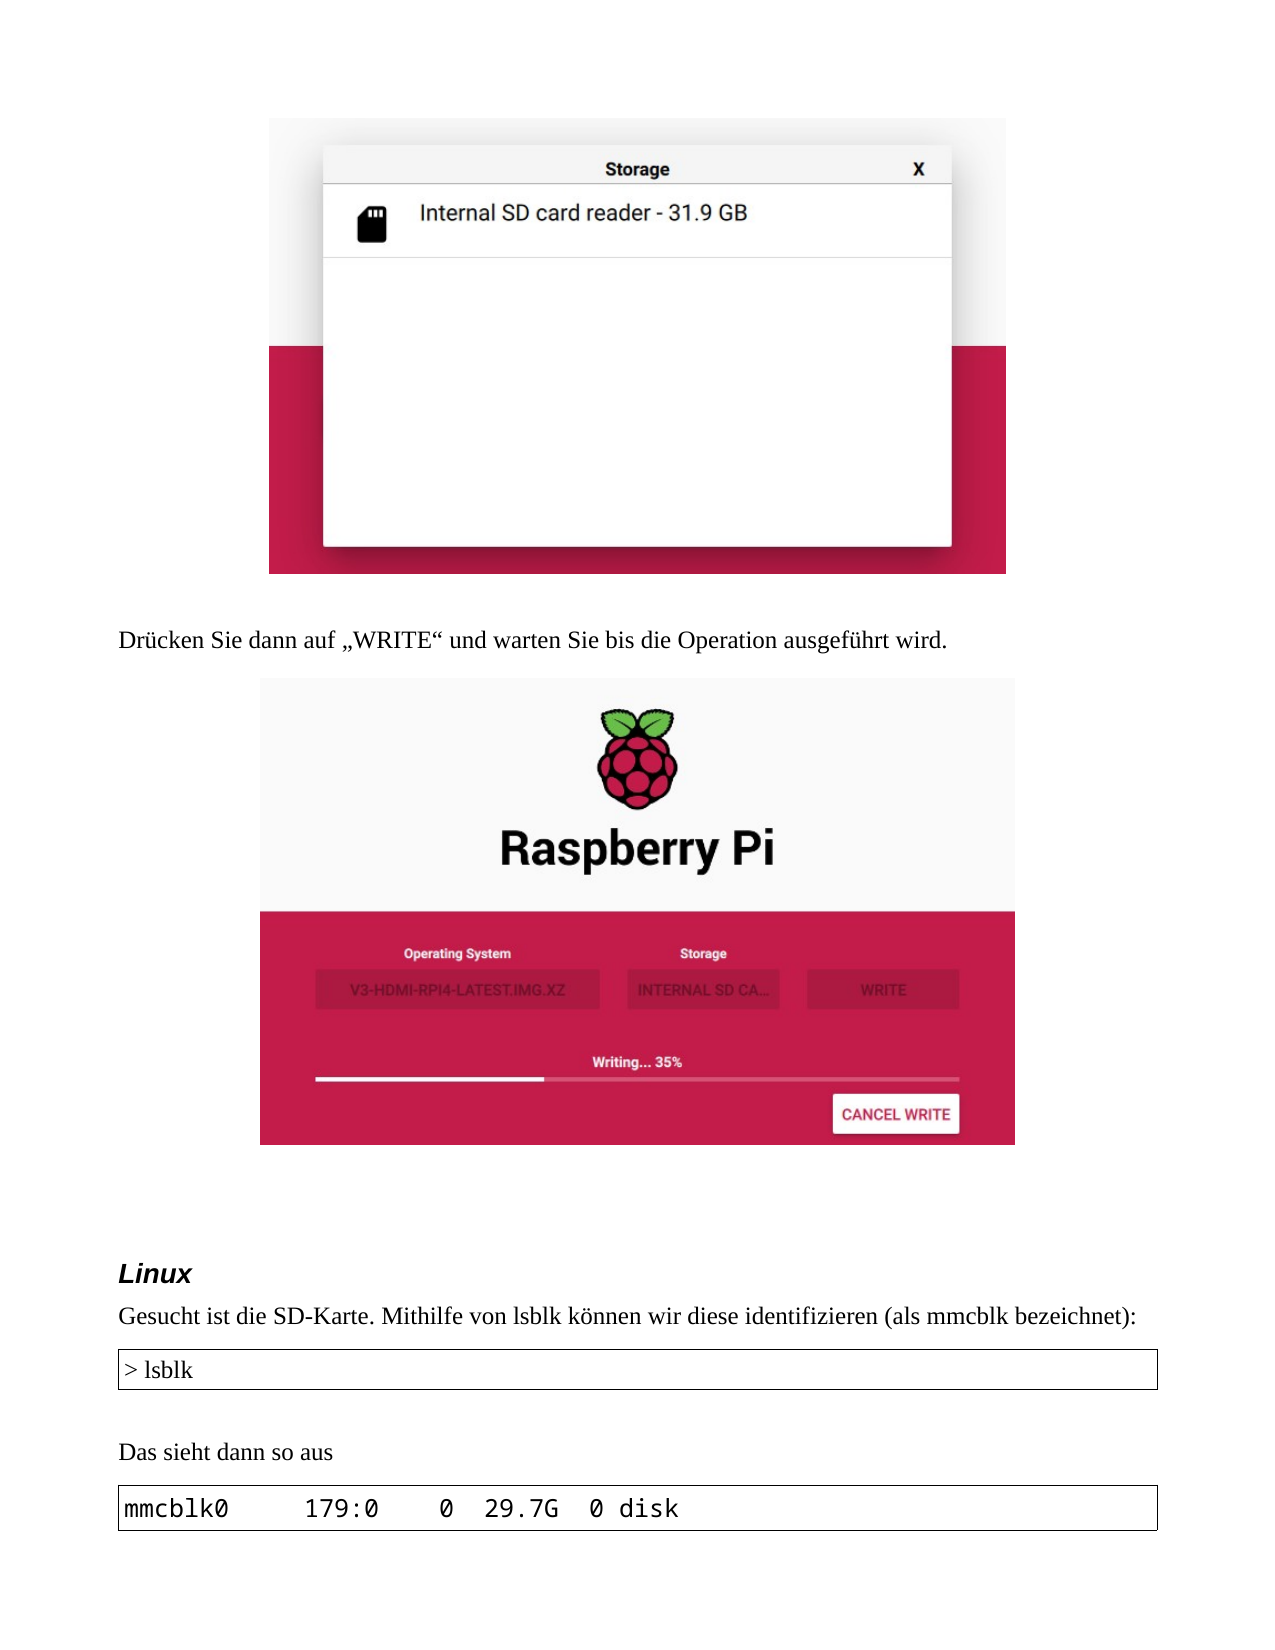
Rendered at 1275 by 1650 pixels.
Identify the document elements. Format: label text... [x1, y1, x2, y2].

picture [260, 678, 1015, 1145]
table_header mmcblk0 179:0 0 29.7G 0 disk [119, 1486, 1157, 1530]
picture [269, 118, 1006, 574]
subtitle Linux [118, 1257, 1157, 1289]
text Das sieht dann so aus [118, 1437, 1157, 1466]
table_header > lsblk [119, 1350, 1157, 1389]
text Drücken Sie dann auf „WRITE“ und warten Sie bis die Operation ausgeführt wird. [118, 625, 1157, 654]
text Gesucht ist die SD-Karte. Mithilfe von lsblk können wir diese identifizieren (als mmcblk bezeichnet): [118, 1301, 1157, 1330]
